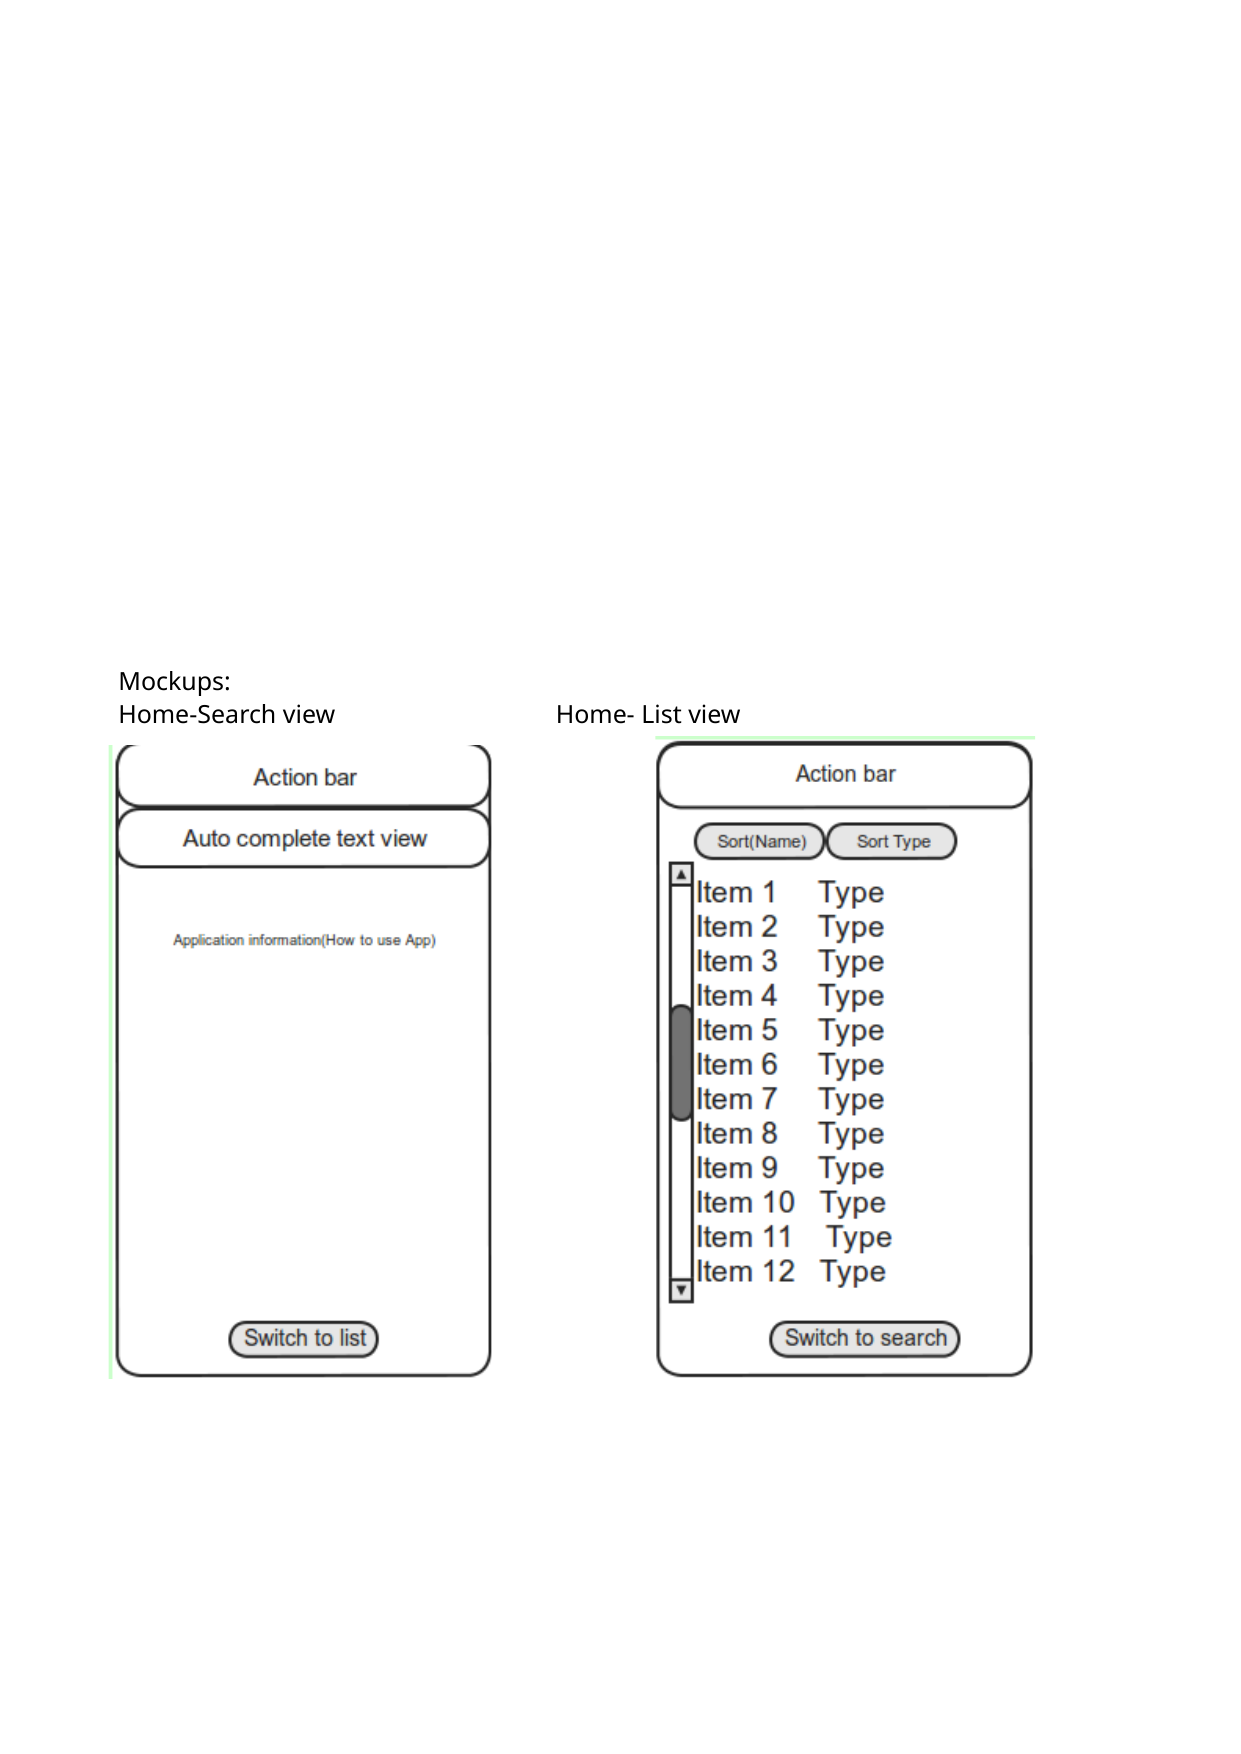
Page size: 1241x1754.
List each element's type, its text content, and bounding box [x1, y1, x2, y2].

text Mockups: [118, 663, 1122, 697]
picture [108, 745, 492, 1379]
text Home-Search view Home- List view [118, 697, 1122, 731]
picture [655, 736, 1035, 1382]
